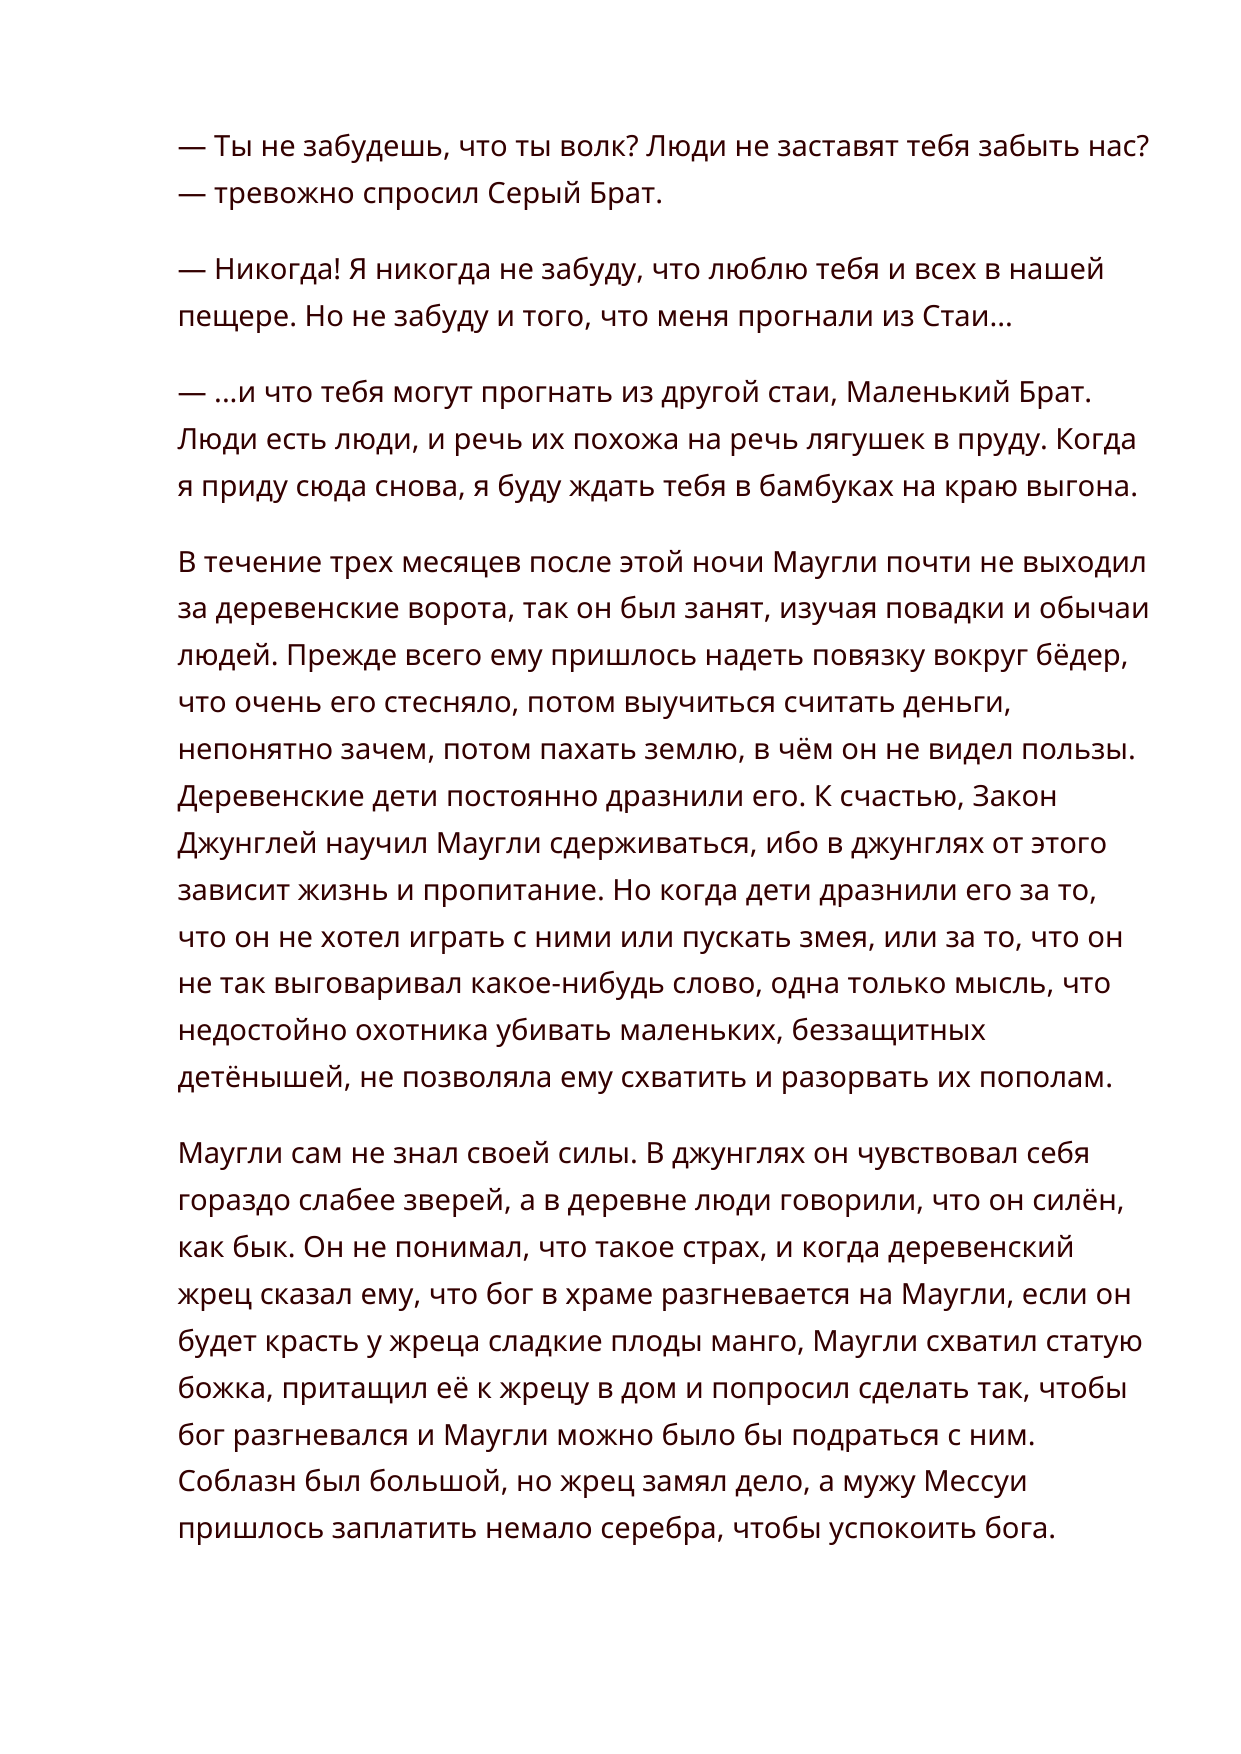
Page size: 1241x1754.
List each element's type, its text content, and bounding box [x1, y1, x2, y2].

text В течение трех месяцев после этой ночи Маугли почти не выходил за деревенские ворота, так он был занят, изучая повадки и обычаи людей. Прежде всего ему пришлось надеть повязку вокруг бёдер, что очень его стесняло, потом выучиться считать деньги, непонятно зачем, потом пахать землю, в чём он не видел пользы. Деревенские дети постоянно дразнили его. К счастью, Закон Джунглей научил Маугли сдерживаться, ибо в джунглях от этого зависит жизнь и пропитание. Но когда дети дразнили его за то, что он не хотел играть с ними или пускать змея, или за то, что он не так выговаривал какое-нибудь слово, одна только мысль, что недостойно охотника убивать маленьких, беззащитных детёнышей, не позволяла ему схватить и разорвать их пополам. [177, 534, 1152, 1096]
text — ...и что тебя могут прогнать из другой стаи, Маленький Брат. Люди есть люди, и речь их похожа на речь лягушек в пруду. Когда я приду сюда снова, я буду ждать тебя в бамбуках на краю выгона. [177, 364, 1152, 504]
text Маугли сам не знал своей силы. В джунглях он чувствовал себя гораздо слабее зверей, а в деревне люди говорили, что он силён, как бык. Он не понимал, что такое страх, и когда деревенский жрец сказал ему, что бог в храме разгневается на Маугли, если он будет красть у жреца сладкие плоды манго, Маугли схватил статую божка, притащил её к жрецу в дом и попросил сделать так, чтобы бог разгневался и Маугли можно было бы подраться с ним. Соблазн был большой, но жрец замял дело, а мужу Мессуи пришлось заплатить немало серебра, чтобы успокоить бога. [177, 1125, 1152, 1547]
text — Ты не забудешь, что ты волк? Люди не заставят тебя забыть нас? — тревожно спросил Серый Брат. [177, 118, 1152, 212]
text — Никогда! Я никогда не забуду, что люблю тебя и всех в нашей пещере. Но не забуду и того, что меня прогнали из Стаи... [177, 241, 1152, 335]
